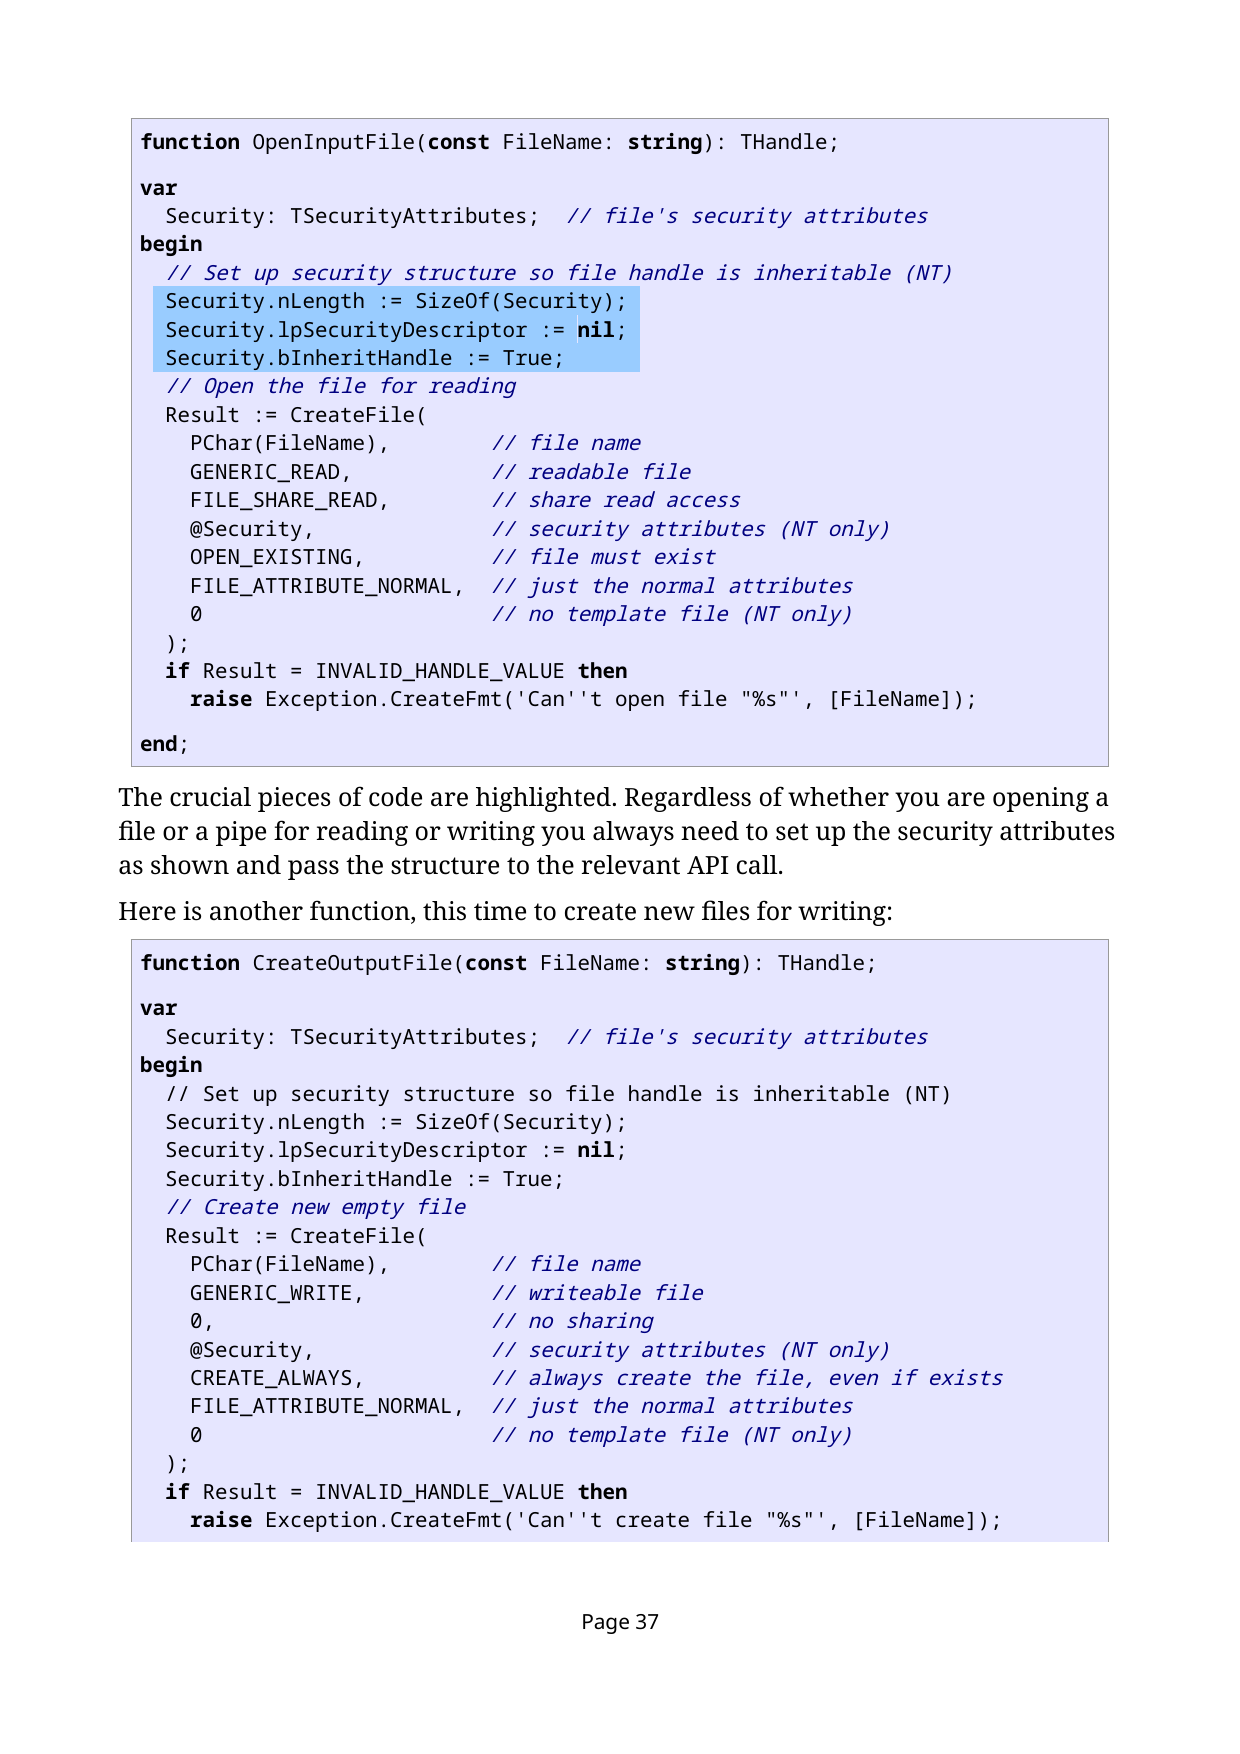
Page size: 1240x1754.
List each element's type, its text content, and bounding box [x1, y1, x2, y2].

text ); [132, 1448, 1108, 1477]
text GENERIC_READ, // readable file [132, 457, 1108, 485]
text function CreateOutputFile(const FileName: string): THandle; [132, 940, 1108, 985]
text Result := CreateFile( [132, 1221, 1108, 1249]
text // Set up security structure so file handle is inheritable (NT) [132, 258, 1108, 286]
text @Security, // security attributes (NT only) [132, 514, 1108, 542]
text PChar(FileName), // file name [132, 428, 1108, 457]
text Security.lpSecurityDescriptor := nil; [132, 1136, 1108, 1164]
text Security: TSecurityAttributes; // file's security attributes [132, 201, 1108, 229]
text PChar(FileName), // file name [132, 1249, 1108, 1278]
text FILE_ATTRIBUTE_NORMAL, // just the normal attributes [132, 1392, 1108, 1420]
text CREATE_ALWAYS, // always create the file, even if exists [132, 1363, 1108, 1392]
text function OpenInputFile(const FileName: string): THandle; [132, 119, 1108, 164]
text GENERIC_WRITE, // writeable file [132, 1278, 1108, 1306]
text OPEN_EXISTING, // file must exist [132, 542, 1108, 571]
text 0, // no sharing [132, 1306, 1108, 1335]
text The crucial pieces of code are highlighted. Regardless of whether you are opening a file or a pipe for reading or writing you always need to set up the security attributes as shown and pass the structure to the relevant API call. [118, 779, 1122, 881]
text Result := CreateFile( [132, 400, 1108, 428]
text var [132, 985, 1108, 1022]
text Here is another function, this time to create new files for writing: [118, 893, 1122, 927]
text // Create new empty file [132, 1192, 1108, 1221]
text raise Exception.CreateFmt('Can''t open file "%s"', [FileName]); [132, 684, 1108, 721]
text Security.nLength := SizeOf(Security); [132, 286, 1108, 315]
text // Set up security structure so file handle is inheritable (NT) [132, 1079, 1108, 1107]
text end; [132, 721, 1108, 766]
text // Open the file for reading [132, 372, 1108, 400]
text Security.lpSecurityDescriptor := nil; [132, 315, 1108, 343]
text FILE_SHARE_READ, // share read access [132, 485, 1108, 514]
text begin [132, 1050, 1108, 1079]
text @Security, // security attributes (NT only) [132, 1335, 1108, 1363]
text if Result = INVALID_HANDLE_VALUE then [132, 1477, 1108, 1505]
text if Result = INVALID_HANDLE_VALUE then [132, 656, 1108, 684]
text 0 // no template file (NT only) [132, 599, 1108, 628]
text Security: TSecurityAttributes; // file's security attributes [132, 1022, 1108, 1050]
text var [132, 164, 1108, 201]
text Security.nLength := SizeOf(Security); [132, 1107, 1108, 1136]
text Security.bInheritHandle := True; [132, 1164, 1108, 1192]
text raise Exception.CreateFmt('Can''t create file "%s"', [FileName]); [132, 1505, 1108, 1542]
text 0 // no template file (NT only) [132, 1420, 1108, 1448]
text Security.bInheritHandle := True; [132, 343, 1108, 372]
text ); [132, 628, 1108, 656]
text FILE_ATTRIBUTE_NORMAL, // just the normal attributes [132, 571, 1108, 599]
text begin [132, 229, 1108, 258]
